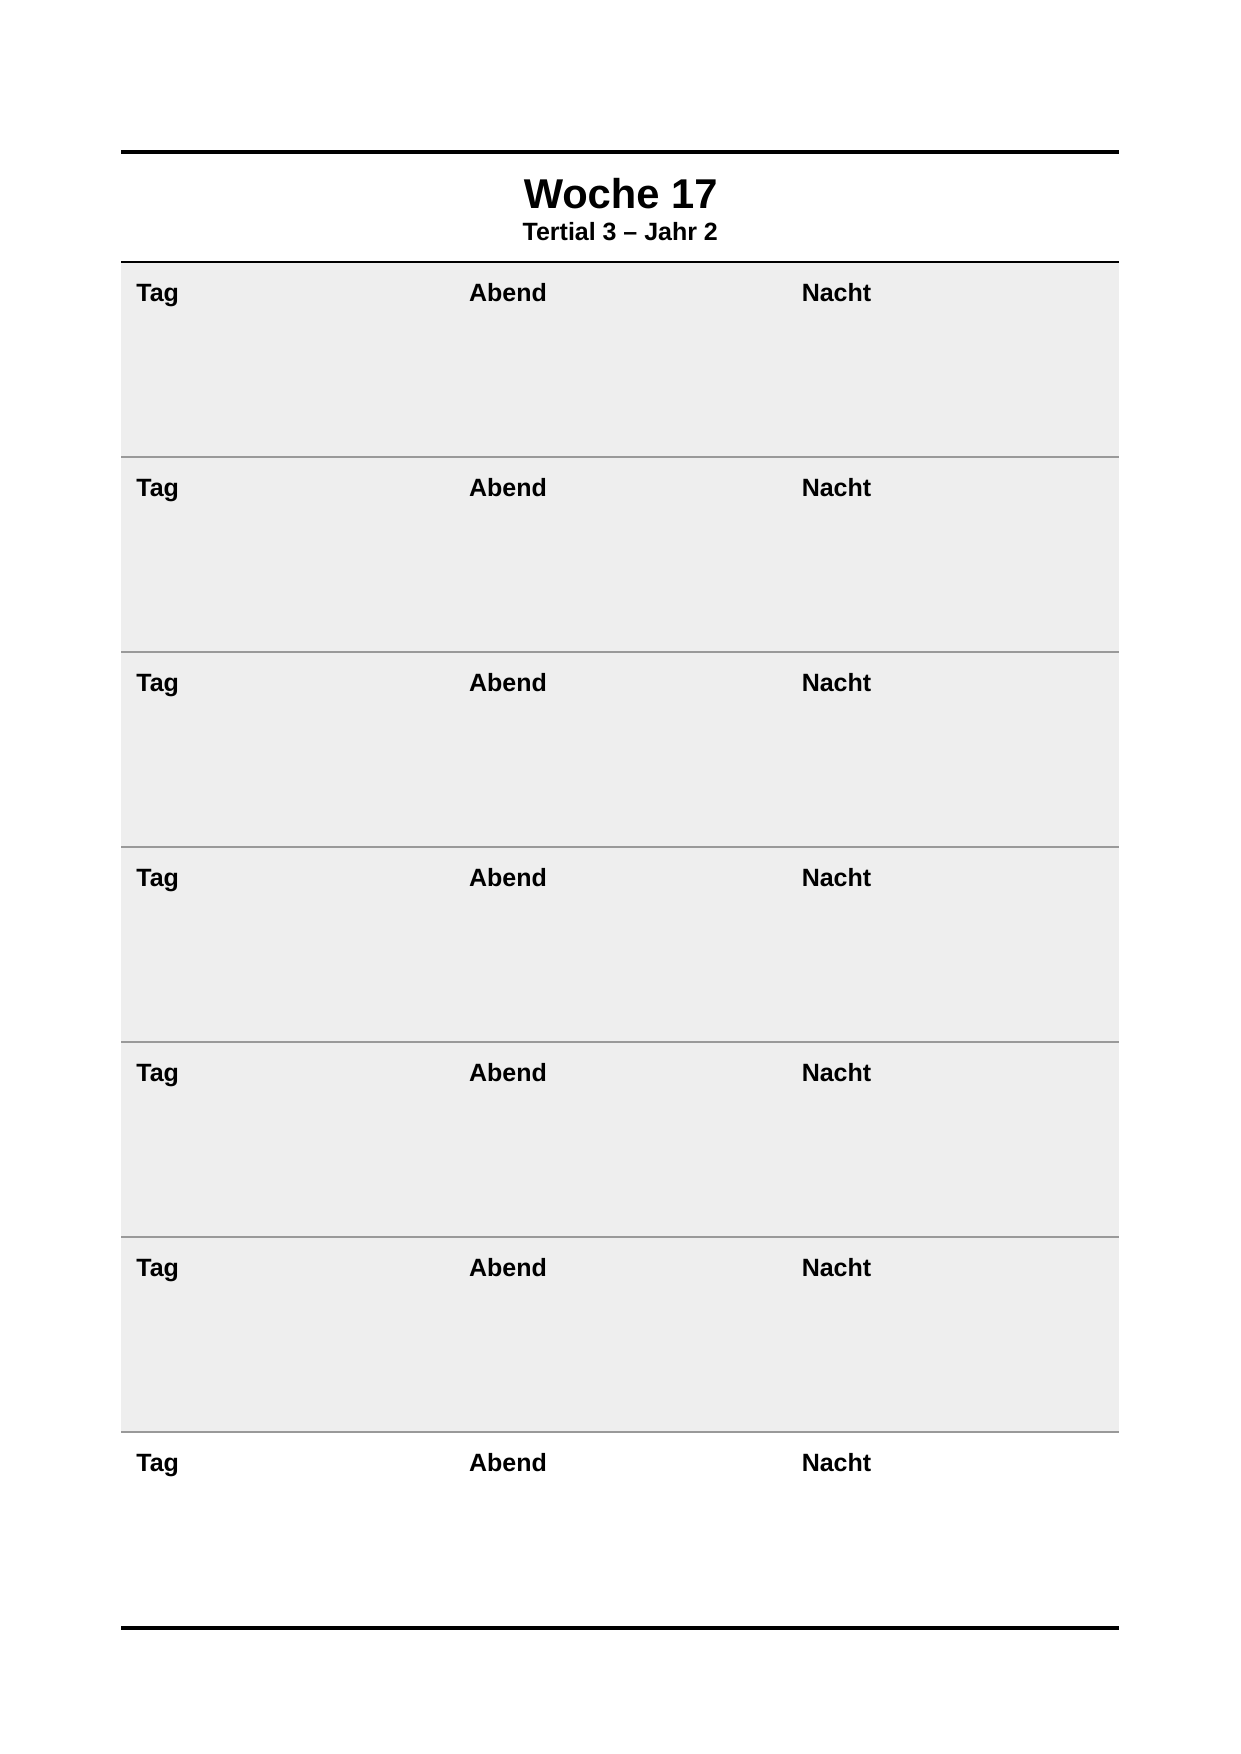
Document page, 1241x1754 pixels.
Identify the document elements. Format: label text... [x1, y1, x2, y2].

table_cell Tag [121, 263, 454, 456]
table_cell Abend [454, 263, 787, 456]
table_cell Tag [121, 848, 454, 1041]
table_cell Nacht [787, 1433, 1119, 1626]
table_cell Tag [121, 1238, 454, 1431]
table_cell Nacht [787, 848, 1119, 1041]
table_cell Abend [454, 653, 787, 846]
table_header Woche 17 Tertial 3 – Jahr 2 [121, 154, 1119, 261]
table_cell Tag [121, 458, 454, 651]
table_cell Tag [121, 1043, 454, 1236]
table_cell Nacht [787, 1238, 1119, 1431]
table_cell Nacht [787, 458, 1119, 651]
table_cell Abend [454, 1433, 787, 1626]
table_cell Nacht [787, 1043, 1119, 1236]
table_cell Nacht [787, 263, 1119, 456]
table_cell Abend [454, 848, 787, 1041]
table_cell Abend [454, 1238, 787, 1431]
table_cell Abend [454, 458, 787, 651]
table_cell Nacht [787, 653, 1119, 846]
table_cell Abend [454, 1043, 787, 1236]
table_cell Tag [121, 1433, 454, 1626]
table_cell Tag [121, 653, 454, 846]
